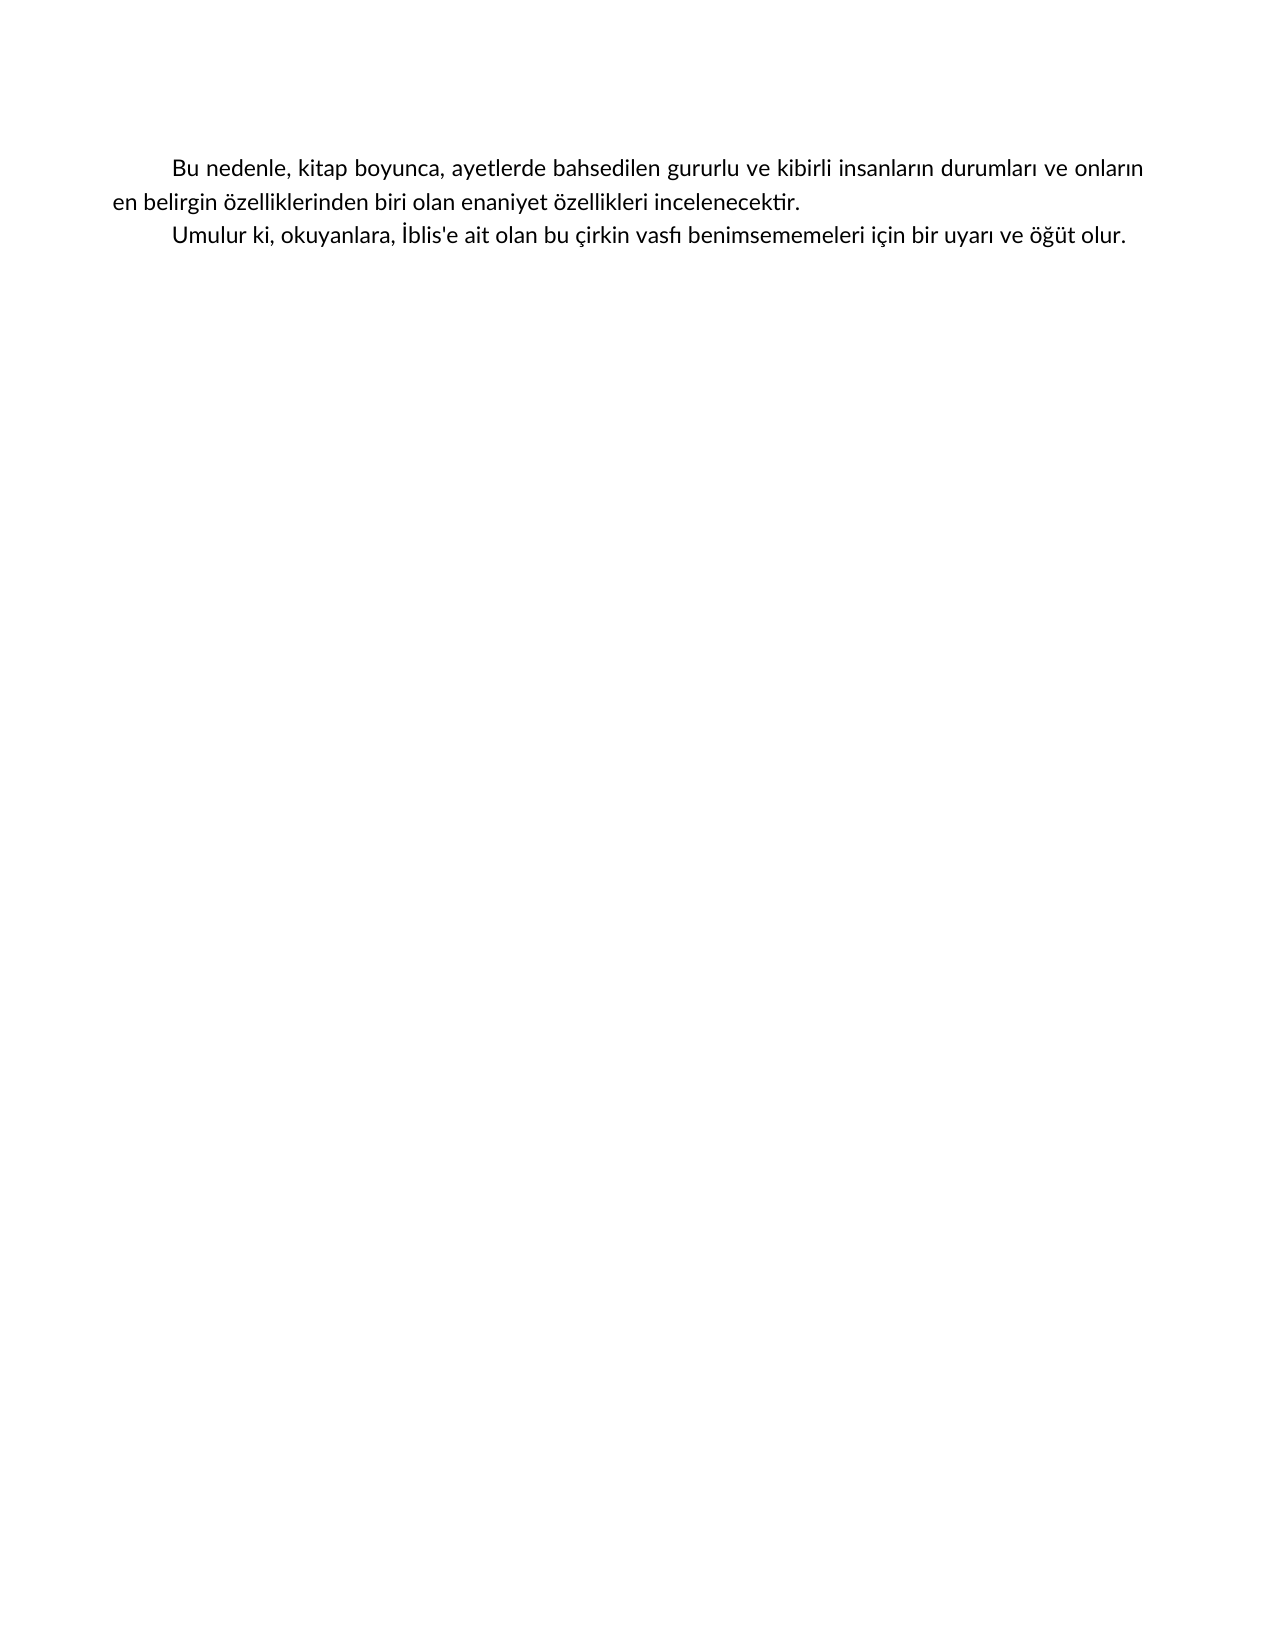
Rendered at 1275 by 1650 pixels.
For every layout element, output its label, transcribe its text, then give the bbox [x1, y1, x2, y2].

text Bu nedenle, kitap boyunca, ayetlerde bahsedilen gururlu ve kibirli insanların durumları ve onların en belirgin özelliklerinden biri olan enaniyet özellikleri incelenecektir. [112, 150, 1145, 217]
text Umulur ki, okuyanlara, İblis'e ait olan bu çirkin vasfı benimsememeleri için bir uyarı ve öğüt olur. [112, 217, 1145, 250]
